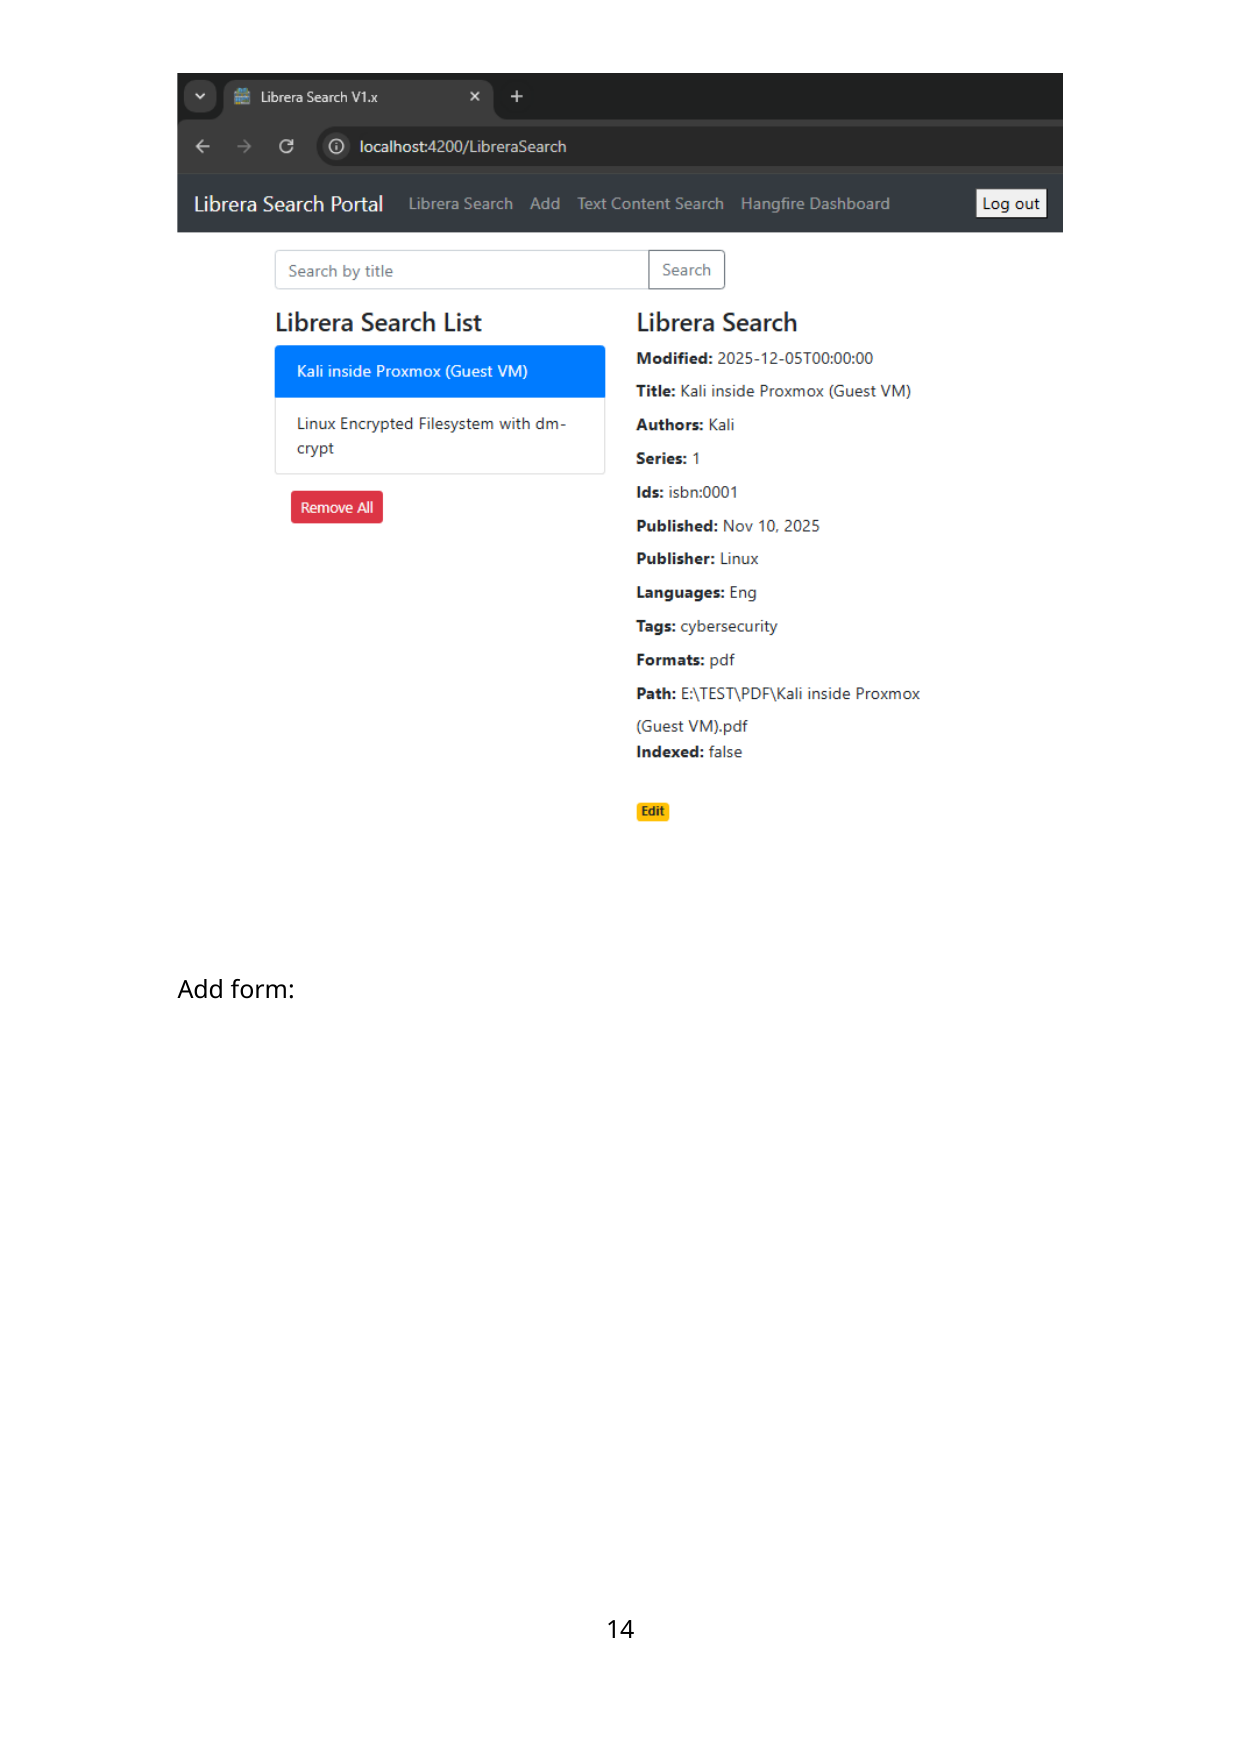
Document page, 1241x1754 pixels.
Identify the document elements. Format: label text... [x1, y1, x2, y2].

text Add form: [177, 972, 1063, 1006]
picture [177, 73, 1063, 911]
